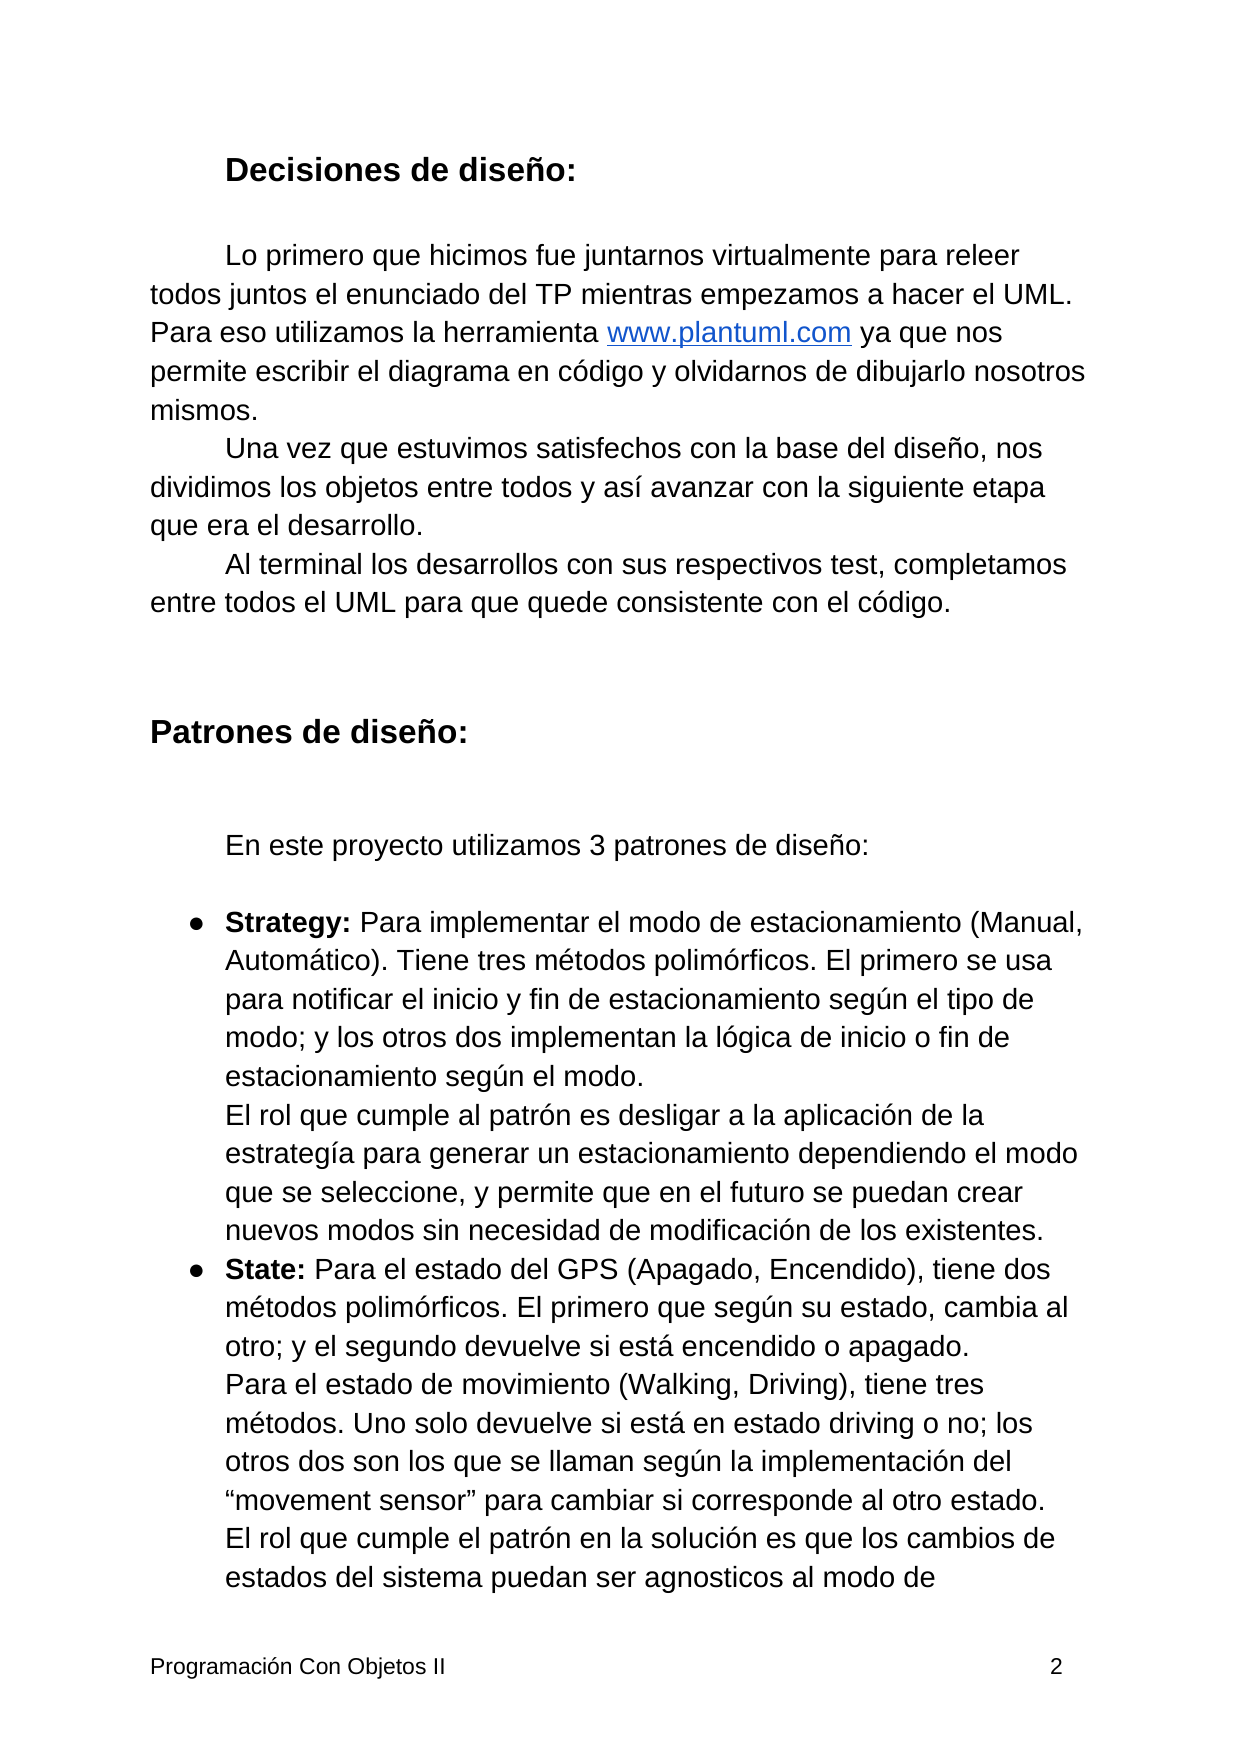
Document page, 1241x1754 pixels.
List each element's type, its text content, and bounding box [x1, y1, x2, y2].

list El rol que cumple al patrón es desligar a la aplicación de la estrategía para generar un estacionamiento dependiendo el modo que se seleccione, y permite que en el futuro se puedan crear nuevos modos sin necesidad de modificación de los existentes. [225, 1098, 1090, 1247]
text Lo primero que hicimos fue juntarnos virtualmente para releer todos juntos el enunciado del TP mientras empezamos a hacer el UML. Para eso utilizamos la herramienta www.plantuml.com ya que nos permite escribir el diagrama en código y olvidarnos de dibujarlo nosotros mismos. [150, 238, 1090, 426]
text En este proyecto utilizamos 3 patrones de diseño: [150, 828, 1090, 861]
text Decisiones de diseño: [150, 150, 1090, 188]
text Una vez que estuvimos satisfechos con la base del diseño, nos dividimos los objetos entre todos y así avanzar con la siguiente etapa que era el desarrollo. [150, 431, 1090, 542]
list Strategy: Para implementar el modo de estacionamiento (Manual, Automático). Tiene tres métodos polimórficos. El primero se usa para notificar el inicio y fin de estacionamiento según el tipo de modo; y los otros dos implementan la lógica de inicio o fin de estacionamiento según el modo. [187, 905, 1090, 1093]
text Al terminal los desarrollos con sus respectivos test, completamos entre todos el UML para que quede consistente con el código. [150, 547, 1090, 619]
list State: Para el estado del GPS (Apagado, Encendido), tiene dos métodos polimórficos. El primero que según su estado, cambia al otro; y el segundo devuelve si está encendido o apagado. Para el estado de movimiento (Walking, Driving), tiene tres métodos. Uno solo devuelve si está en estado driving o no; los otros dos son los que se llaman según la implementación del “movement sensor” para cambiar si corresponde al otro estado. El rol que cumple el patrón en la solución es que los cambios de estados del sistema puedan ser agnosticos al modo de [187, 1252, 1090, 1594]
text Patrones de diseño: [150, 712, 1090, 751]
